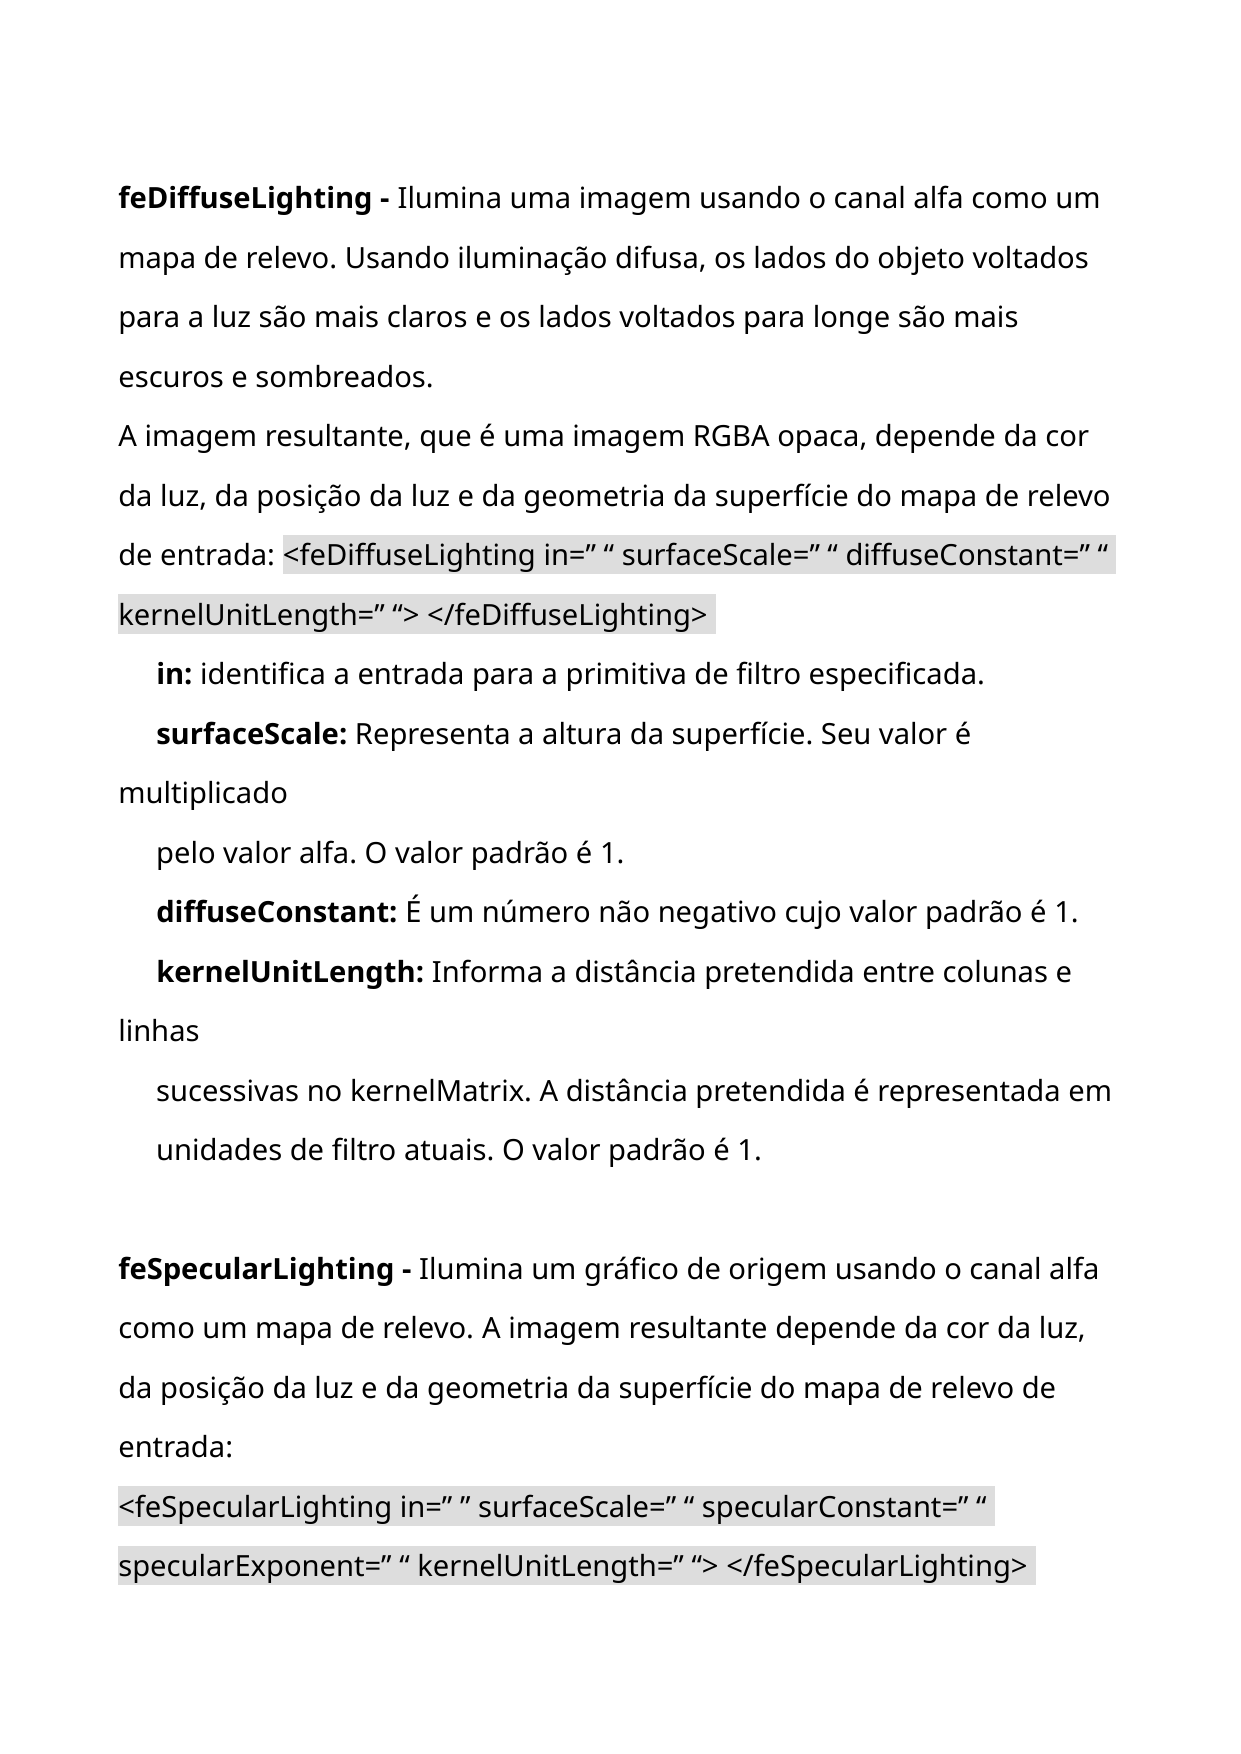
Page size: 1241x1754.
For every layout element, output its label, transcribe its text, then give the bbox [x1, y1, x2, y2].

text surfaceScale: Representa a altura da superfície. Seu valor é multiplicado [118, 713, 1122, 812]
text unidades de filtro atuais. O valor padrão é 1. [118, 1129, 1122, 1169]
text kernelUnitLength: Informa a distância pretendida entre colunas e linhas [118, 951, 1122, 1050]
text pelo valor alfa. O valor padrão é 1. [118, 832, 1122, 872]
text A imagem resultante, que é uma imagem RGBA opaca, depende da cor da luz, da posição da luz e da geometria da superfície do mapa de relevo de entrada: <feDiffuseLighting in=” “ surfaceScale=” “ diffuseConstant=” “ kernelUnitLength=” “> </feDiffuseLighting> [118, 416, 1122, 634]
text sucessivas no kernelMatrix. A distância pretendida é representada em [118, 1070, 1122, 1109]
text diffuseConstant: É um número não negativo cujo valor padrão é 1. [118, 891, 1122, 931]
text feDiffuseLighting - Ilumina uma imagem usando o canal alfa como um mapa de relevo. Usando iluminação difusa, os lados do objeto voltados para a luz são mais claros e os lados voltados para longe são mais escuros e sombreados. [118, 178, 1122, 396]
text in: identifica a entrada para a primitiva de filtro especificada. [118, 653, 1122, 693]
text feSpecularLighting - Ilumina um gráfico de origem usando o canal alfa como um mapa de relevo. A imagem resultante depende da cor da luz, da posição da luz e da geometria da superfície do mapa de relevo de entrada: [118, 1248, 1122, 1466]
text <feSpecularLighting in=” ” surfaceScale=” “ specularConstant=” “ specularExponent=” “ kernelUnitLength=” “> </feSpecularLighting> [118, 1486, 1122, 1585]
